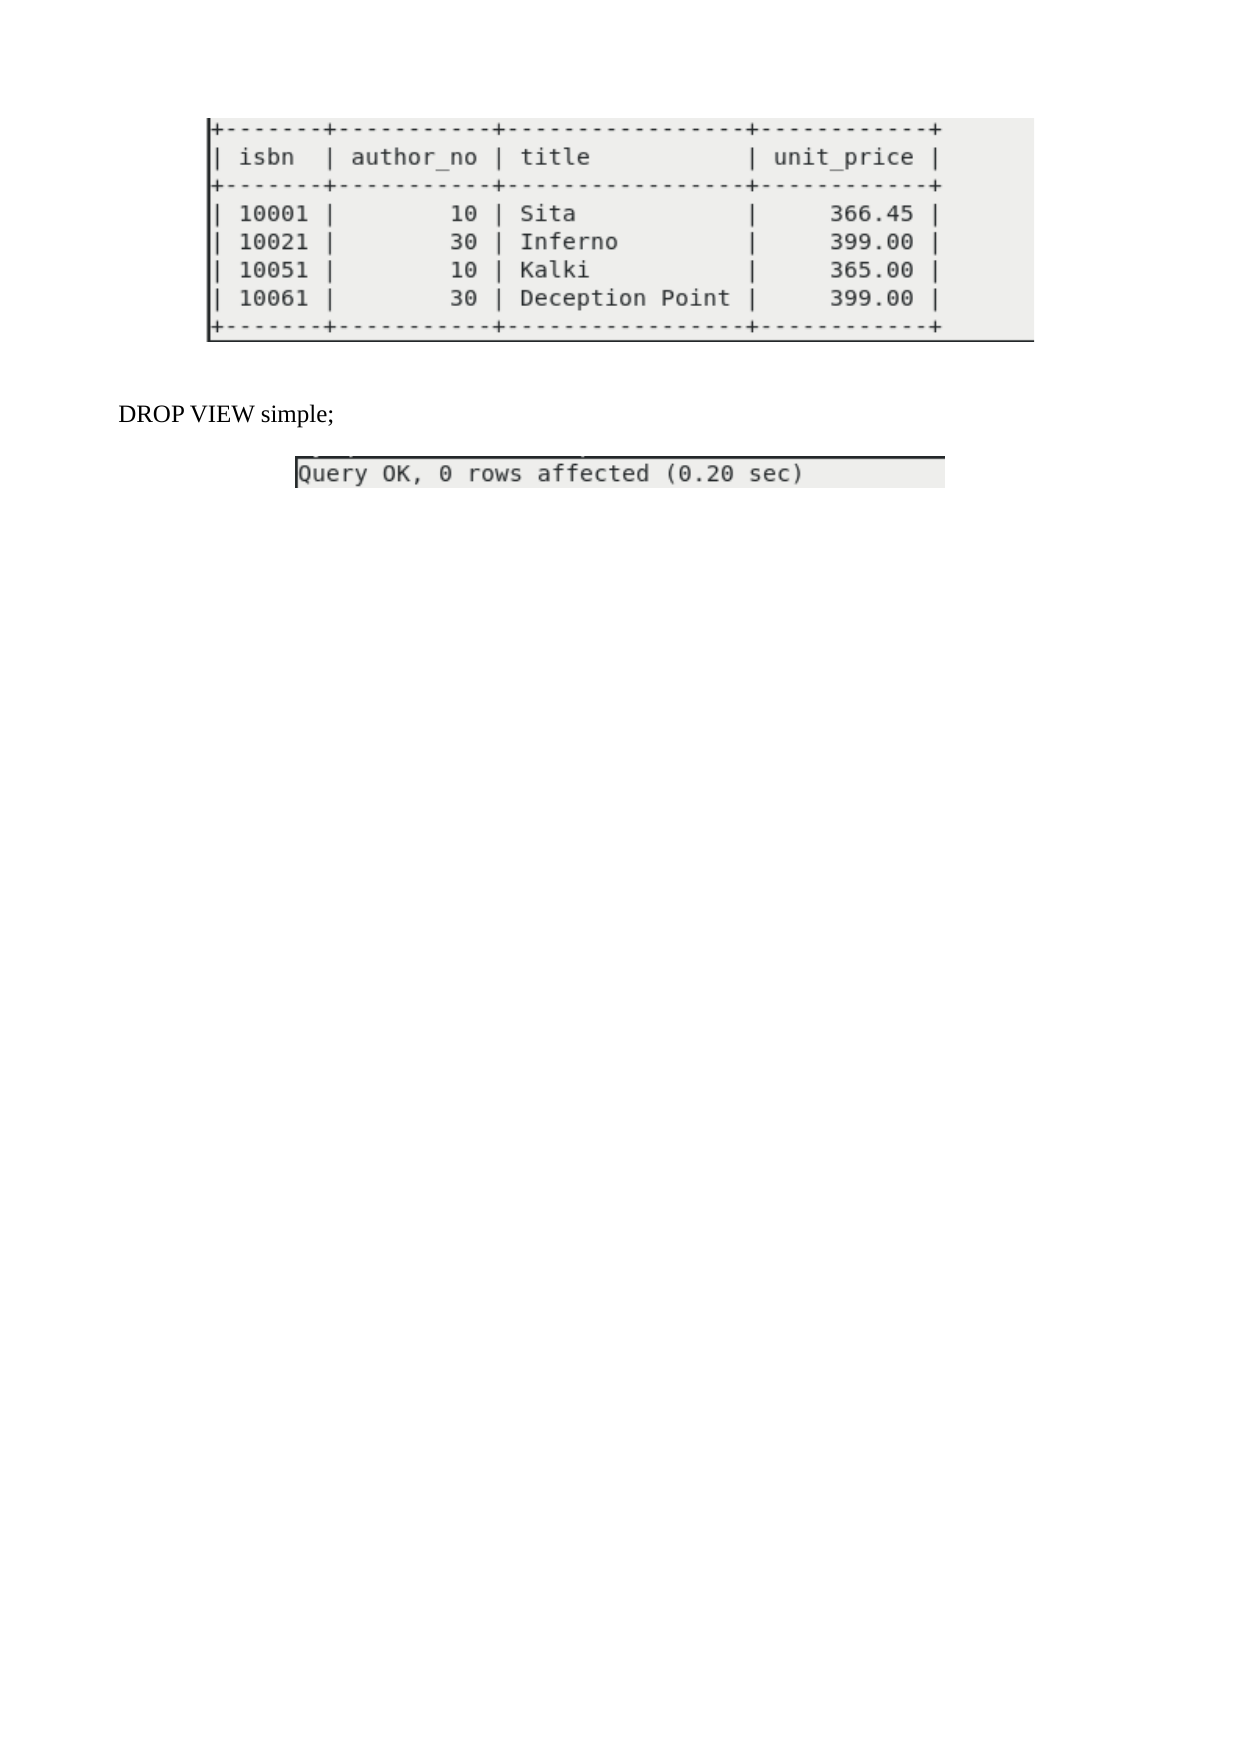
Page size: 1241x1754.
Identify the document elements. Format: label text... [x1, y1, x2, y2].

picture [295, 456, 945, 488]
text DROP VIEW simple; [118, 399, 1122, 428]
picture [206, 118, 1035, 342]
